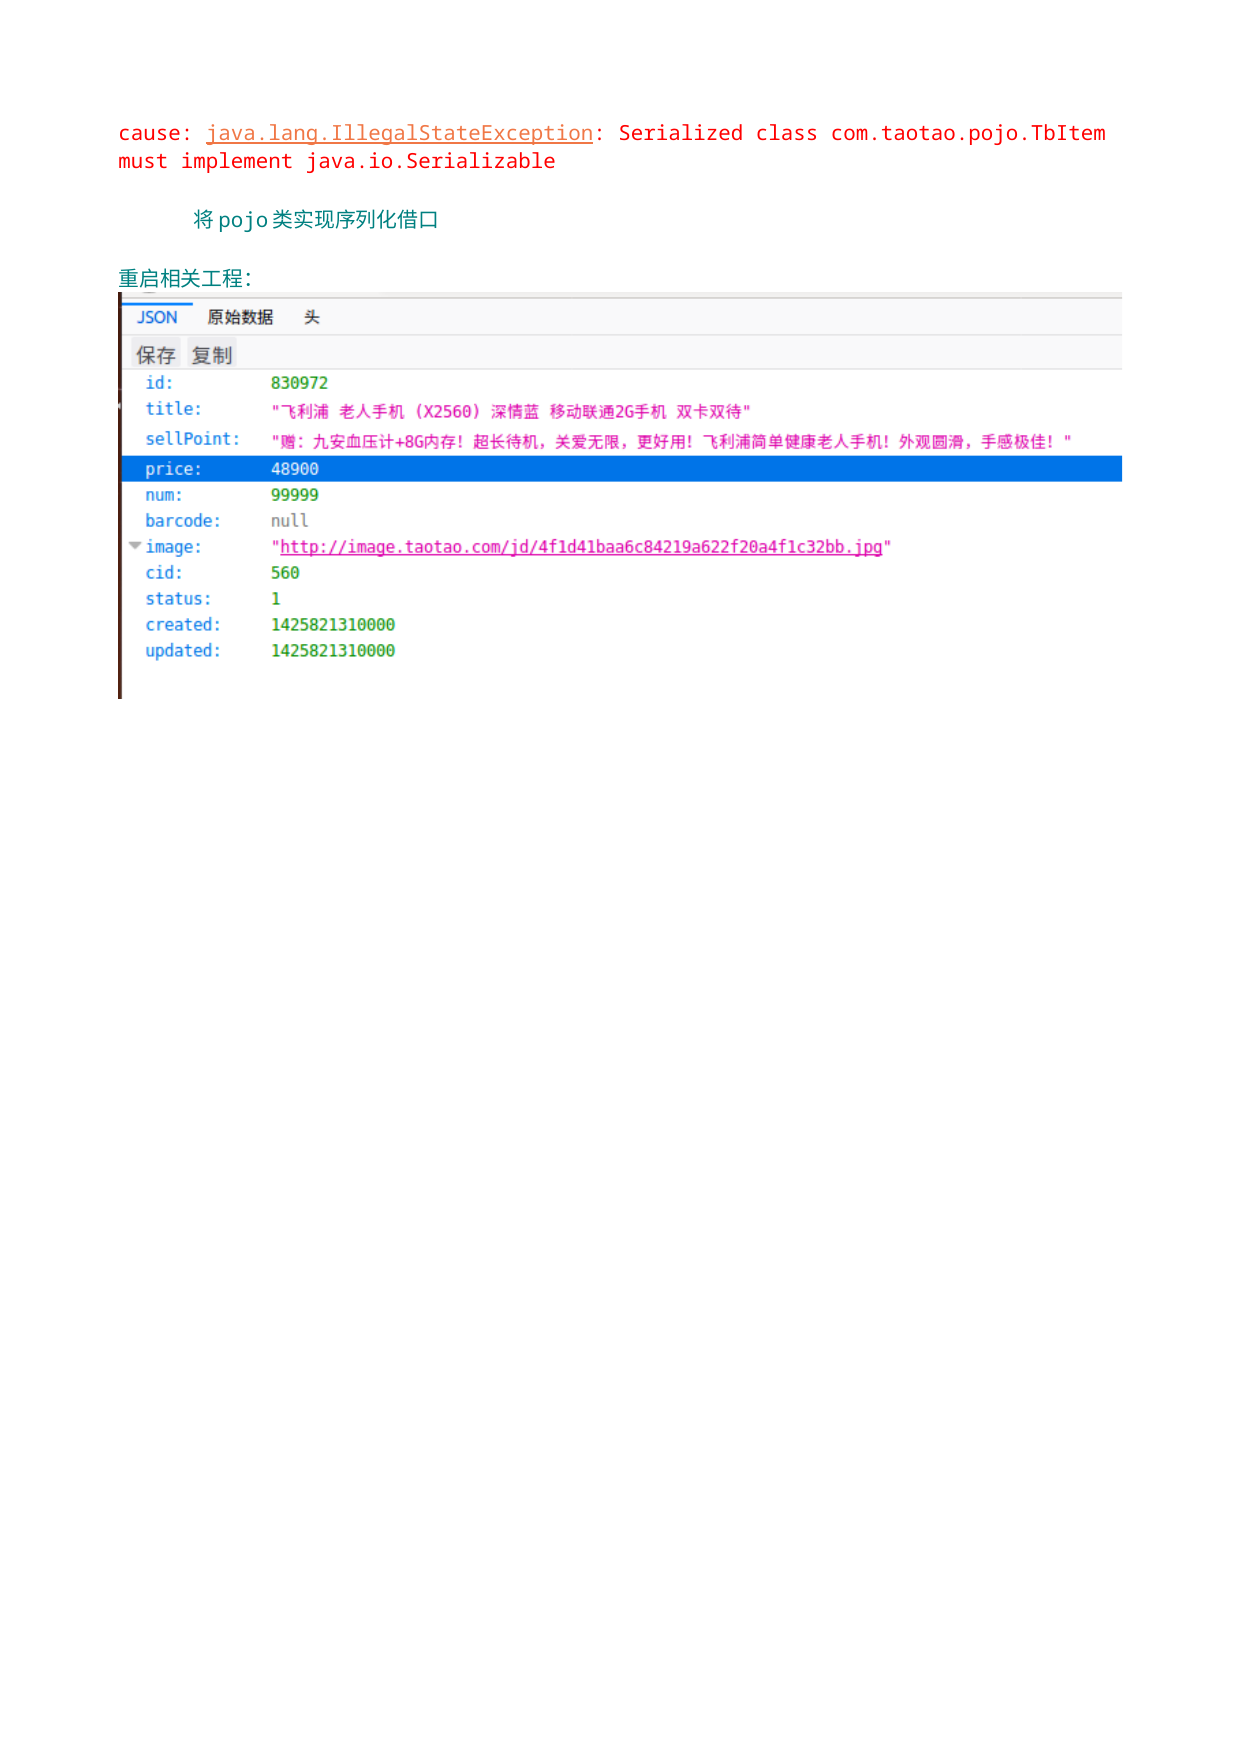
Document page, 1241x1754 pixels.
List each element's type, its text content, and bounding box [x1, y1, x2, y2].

text cause: java.lang.IllegalStateException: Serialized class com.taotao.pojo.TbItem must implement java.io.Serializable [118, 118, 1122, 175]
picture [118, 292, 1123, 699]
text 将pojo类实现序列化借口 [118, 203, 1122, 234]
text 重启相关工程： [118, 262, 1122, 292]
